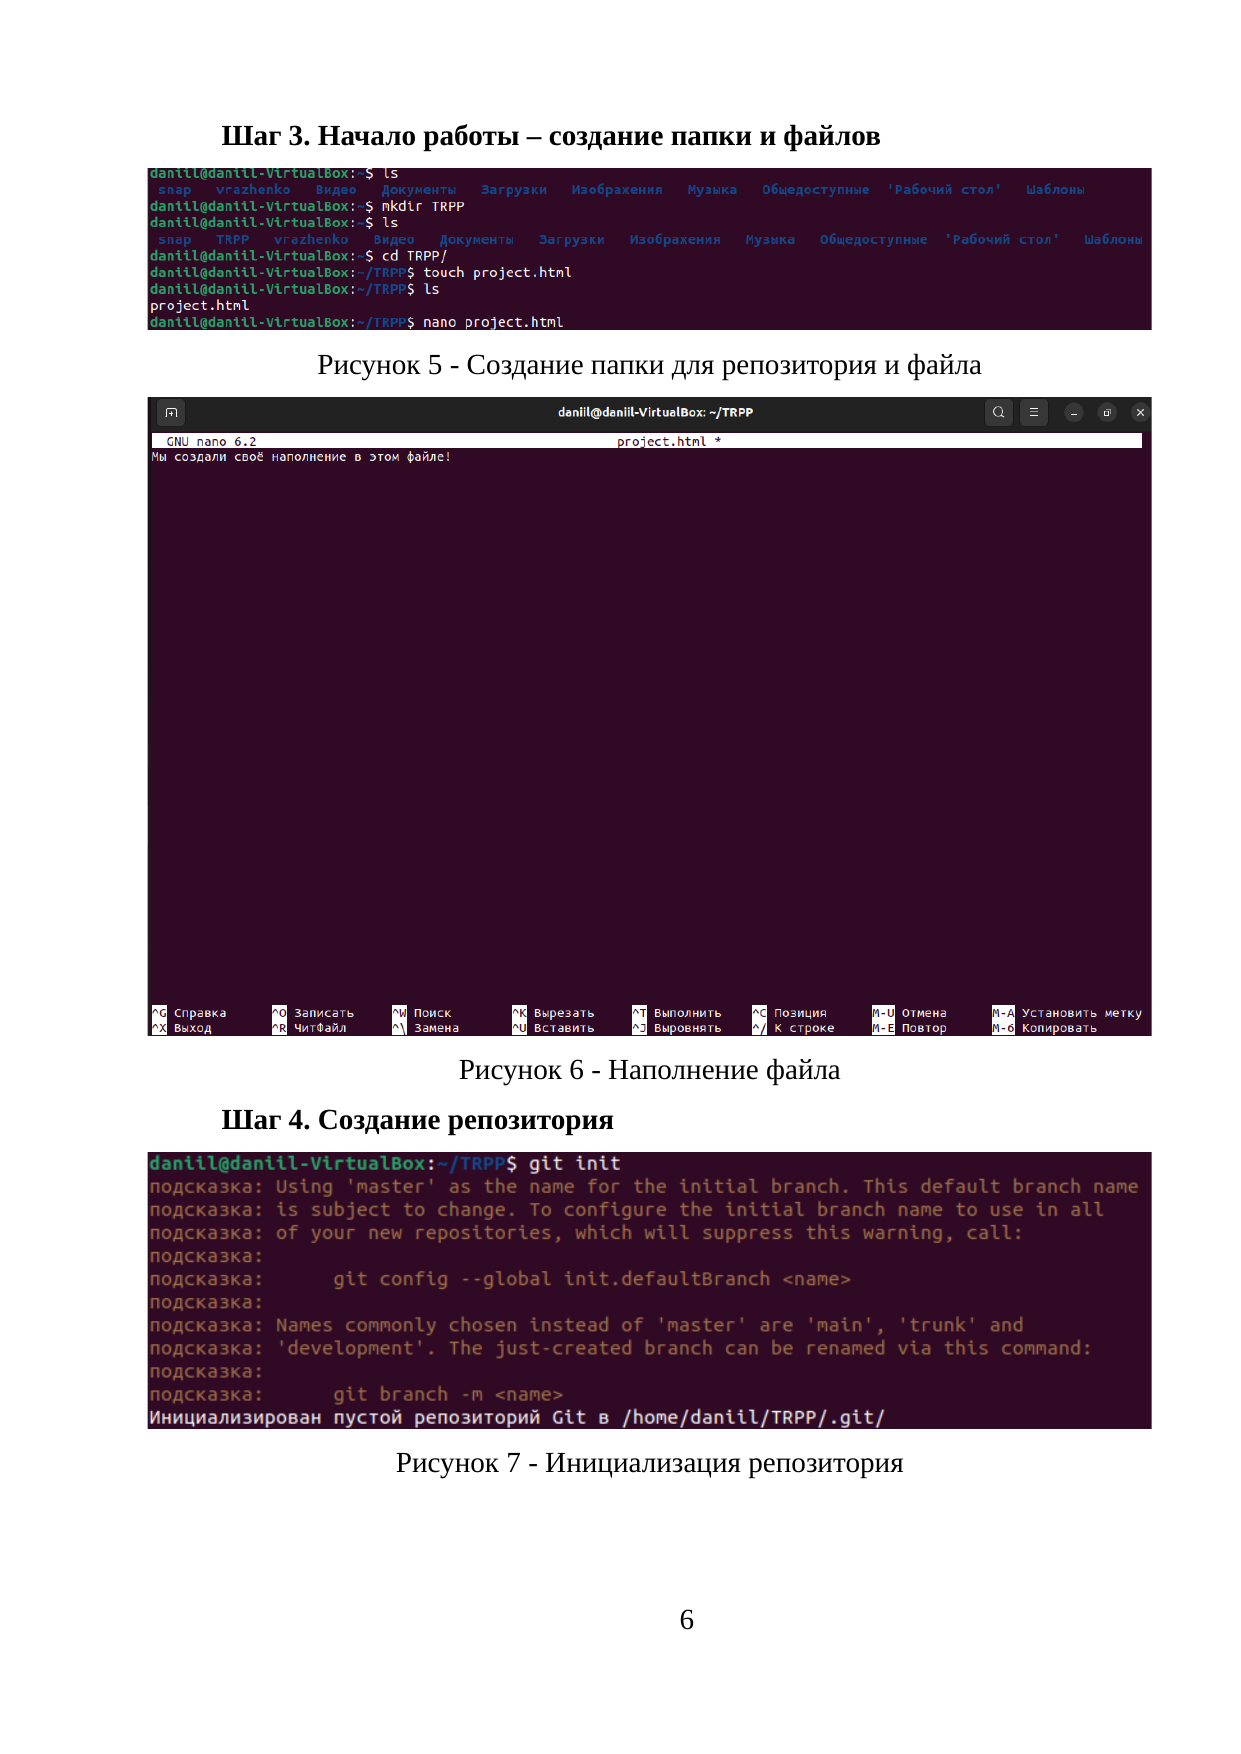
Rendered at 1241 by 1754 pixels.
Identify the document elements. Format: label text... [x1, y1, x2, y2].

subtitle Шаг 3. Начало работы – создание папки и файлов [148, 118, 1152, 152]
subtitle Шаг 4. Создание репозитория [148, 1102, 1152, 1136]
picture [147, 1152, 1152, 1429]
text Рисунок 5 - Создание папки для репозитория и файла [148, 330, 1152, 380]
text Рисунок 7 - Инициализация репозитория [148, 1429, 1152, 1479]
picture [147, 397, 1152, 1036]
text Рисунок 6 - Наполнение файла [148, 1036, 1152, 1086]
picture [147, 168, 1152, 330]
